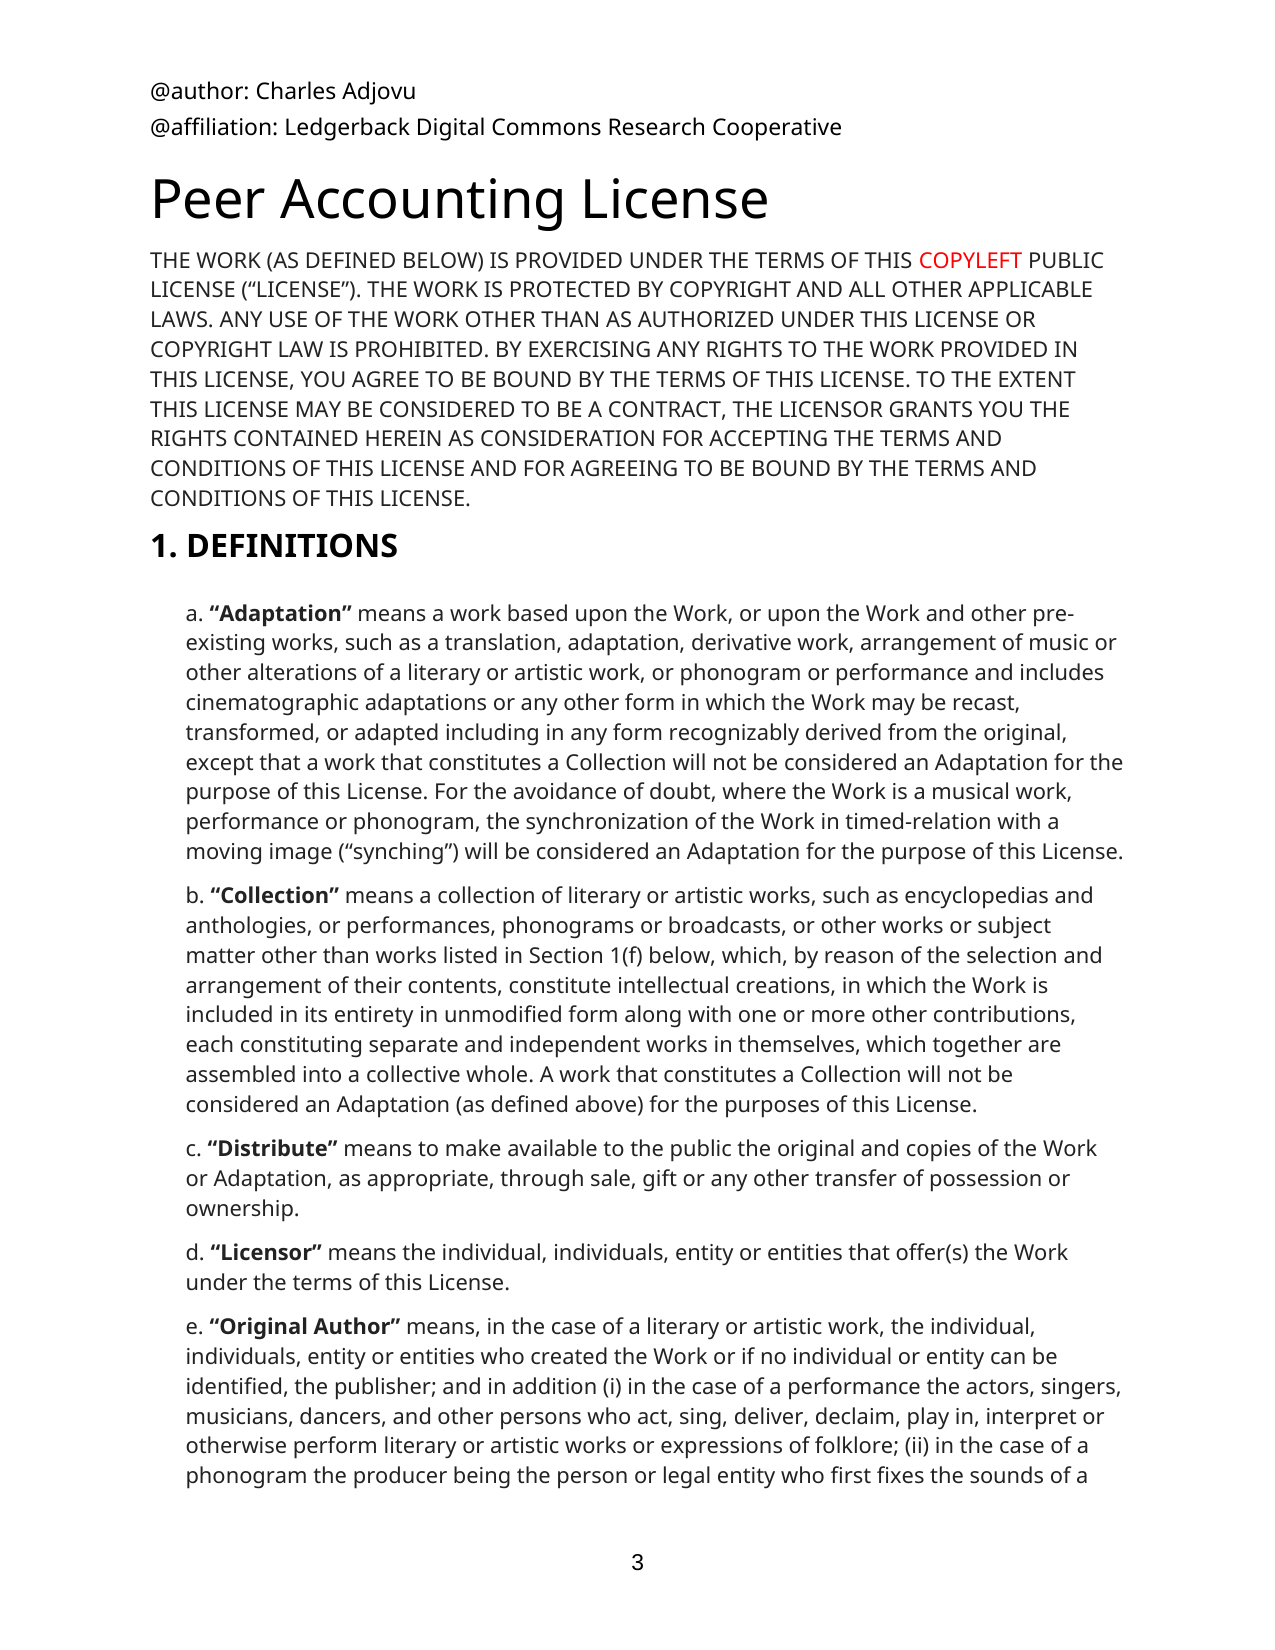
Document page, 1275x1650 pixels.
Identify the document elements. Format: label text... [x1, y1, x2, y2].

text d. “Licensor” means the individual, individuals, entity or entities that offer(s) the Work under the terms of this License. [185, 1237, 1125, 1297]
text a. “Adaptation” means a work based upon the Work, or upon the Work and other pre-existing works, such as a translation, adaptation, derivative work, arrangement of music or other alterations of a literary or artistic work, or phonogram or performance and includes cinematographic adaptations or any other form in which the Work may be recast, transformed, or adapted including in any form recognizably derived from the original, except that a work that constitutes a Collection will not be considered an Adaptation for the purpose of this License. For the avoidance of doubt, where the Work is a musical work, performance or phonogram, the synchronization of the Work in timed-relation with a moving image (“synching”) will be considered an Adaptation for the purpose of this License. [185, 598, 1125, 866]
text c. “Distribute” means to make available to the public the original and copies of the Work or Adaptation, as appropriate, through sale, gift or any other transfer of possession or ownership. [185, 1133, 1125, 1223]
subtitle 1. DEFINITIONS [150, 511, 1125, 567]
text b. “Collection” means a collection of literary or artistic works, such as encyclopedias and anthologies, or performances, phonograms or broadcasts, or other works or subject matter other than works listed in Section 1(f) below, which, by reason of the selection and arrangement of their contents, constitute intellectual creations, in which the Work is included in its entirety in unmodified form along with one or more other contributions, each constituting separate and independent works in themselves, which together are assembled into a collective whole. A work that constitutes a Collection will not be considered an Adaptation (as defined above) for the purposes of this License. [185, 880, 1125, 1119]
text THE WORK (AS DEFINED BELOW) IS PROVIDED UNDER THE TERMS OF THIS COPYLEFT PUBLIC LICENSE (“LICENSE”). THE WORK IS PROTECTED BY COPYRIGHT AND ALL OTHER APPLICABLE LAWS. ANY USE OF THE WORK OTHER THAN AS AUTHORIZED UNDER THIS LICENSE OR COPYRIGHT LAW IS PROHIBITED. BY EXERCISING ANY RIGHTS TO THE WORK PROVIDED IN THIS LICENSE, YOU AGREE TO BE BOUND BY THE TERMS OF THIS LICENSE. TO THE EXTENT THIS LICENSE MAY BE CONSIDERED TO BE A CONTRACT, THE LICENSOR GRANTS YOU THE RIGHTS CONTAINED HEREIN AS CONSIDERATION FOR ACCEPTING THE TERMS AND CONDITIONS OF THIS LICENSE AND FOR AGREEING TO BE BOUND BY THE TERMS AND CONDITIONS OF THIS LICENSE. [150, 244, 1125, 511]
text e. “Original Author” means, in the case of a literary or artistic work, the individual, individuals, entity or entities who created the Work or if no individual or entity can be identified, the publisher; and in addition (i) in the case of a performance the actors, singers, musicians, dancers, and other persons who act, sing, deliver, declaim, play in, interpret or otherwise perform literary or artistic works or expressions of folklore; (ii) in the case of a phonogram the producer being the person or legal entity who first fixes the sounds of a [185, 1311, 1125, 1490]
title Peer Accounting License [150, 160, 1125, 234]
